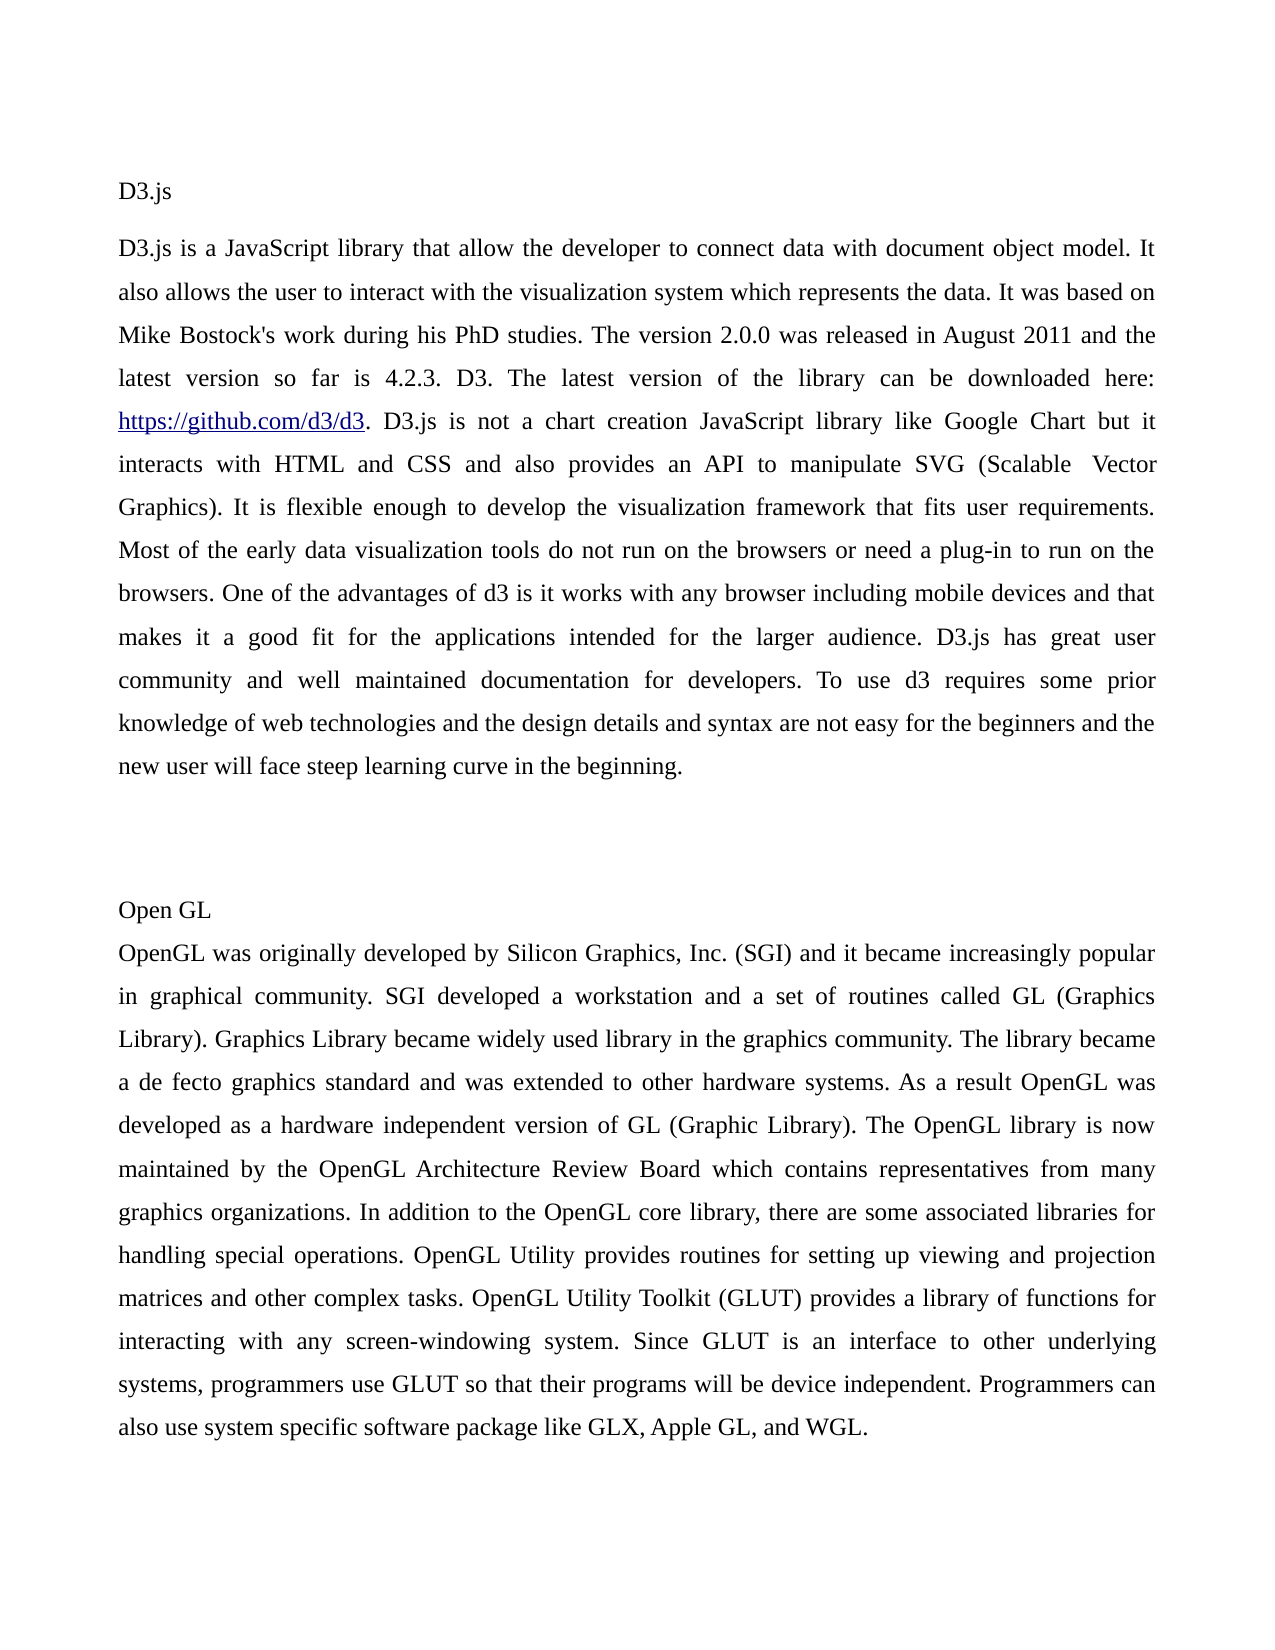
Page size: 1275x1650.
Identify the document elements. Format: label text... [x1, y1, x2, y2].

text Open GL [118, 895, 1157, 924]
text D3.js [118, 176, 1157, 204]
text OpenGL was originally developed by Silicon Graphics, Inc. (SGI) and it became increasingly popular in graphical community. SGI developed a workstation and a set of routines called GL (Graphics Library). Graphics Library became widely used library in the graphics community. The library became a de fecto graphics standard and was extended to other hardware systems. As a result OpenGL was developed as a hardware independent version of GL (Graphic Library). The OpenGL library is now maintained by the OpenGL Architecture Review Board which contains representatives from many graphics organizations. In addition to the OpenGL core library, there are some associated libraries for handling special operations. OpenGL Utility provides routines for setting up viewing and projection matrices and other complex tasks. OpenGL Utility Toolkit (GLUT) provides a library of functions for interacting with any screen-windowing system. Since GLUT is an interface to other underlying systems, programmers use GLUT so that their programs will be device independent. Programmers can also use system specific software package like GLX, Apple GL, and WGL. [118, 938, 1157, 1441]
text D3.js is a JavaScript library that allow the developer to connect data with document object model. It also allows the user to interact with the visualization system which represents the data. It was based on Mike Bostock's work during his PhD studies. The version 2.0.0 was released in August 2011 and the latest version so far is 4.2.3. D3. The latest version of the library can be downloaded here: https://github.com/d3/d3. D3.js is not a chart creation JavaScript library like Google Chart but it interacts with HTML and CSS and also provides an API to manipulate SVG (Scalable Vector Graphics). It is flexible enough to develop the visualization framework that fits user requirements. Most of the early data visualization tools do not run on the browsers or need a plug-in to run on the browsers. One of the advantages of d3 is it works with any browser including mobile devices and that makes it a good fit for the applications intended for the larger audience. D3.js has great user community and well maintained documentation for developers. To use d3 requires some prior knowledge of web technologies and the design details and syntax are not easy for the beginners and the new user will face steep learning curve in the beginning. [118, 233, 1157, 780]
